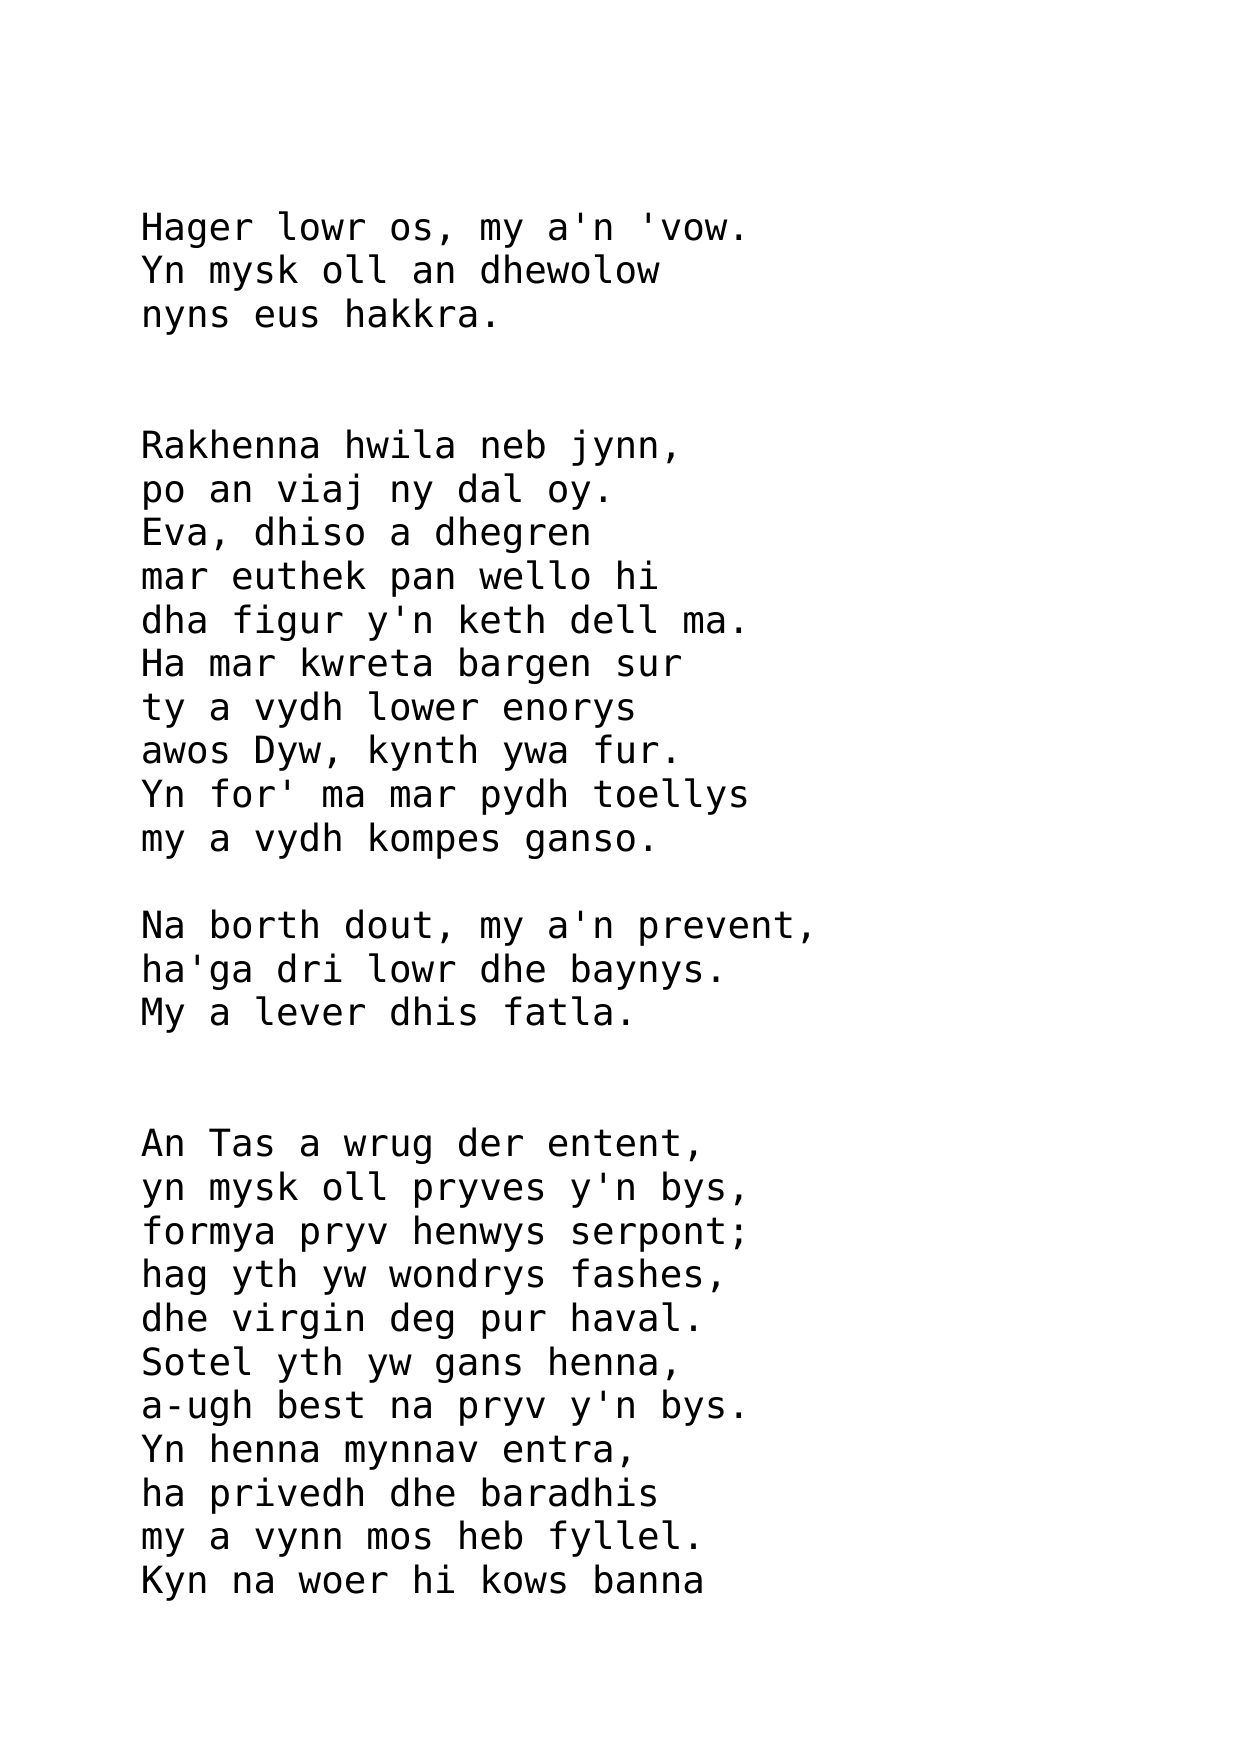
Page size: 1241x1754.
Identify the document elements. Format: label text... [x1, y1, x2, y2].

text Yn mysk oll an dhewolow [118, 249, 1122, 293]
text my a vydh kompes ganso. [118, 816, 1122, 860]
text awos Dyw, kynth ywa fur. [118, 729, 1122, 773]
text Sotel yth yw gans henna, [118, 1340, 1122, 1384]
text ha'ga dri lowr dhe baynys. [118, 947, 1122, 991]
text ha privedh dhe baradhis [118, 1471, 1122, 1515]
text po an viaj ny dal oy. [118, 467, 1122, 511]
text a-ugh best na pryv y'n bys. [118, 1384, 1122, 1427]
text Eva, dhiso a dhegren [118, 511, 1122, 554]
text hag yth yw wondrys fashes, [118, 1253, 1122, 1297]
text dhe virgin deg pur haval. [118, 1297, 1122, 1340]
text ty a vydh lower enorys [118, 686, 1122, 729]
text formya pryv henwys serpont; [118, 1209, 1122, 1253]
text Ha mar kwreta bargen sur [118, 642, 1122, 686]
text mar euthek pan wello hi [118, 554, 1122, 598]
text my a vynn mos heb fyllel. [118, 1515, 1122, 1558]
text Hager lowr os, my a'n 'vow. [118, 205, 1122, 249]
text An Tas a wrug der entent, [118, 1122, 1122, 1166]
text Na borth dout, my a'n prevent, [118, 904, 1122, 947]
text nyns eus hakkra. [118, 293, 1122, 336]
text dha figur y'n keth dell ma. [118, 598, 1122, 642]
text My a lever dhis fatla. [118, 991, 1122, 1035]
text yn mysk oll pryves y'n bys, [118, 1166, 1122, 1209]
text Yn for' ma mar pydh toellys [118, 773, 1122, 816]
text Yn henna mynnav entra, [118, 1427, 1122, 1471]
text Rakhenna hwila neb jynn, [118, 424, 1122, 467]
text Kyn na woer hi kows banna [118, 1558, 1122, 1602]
